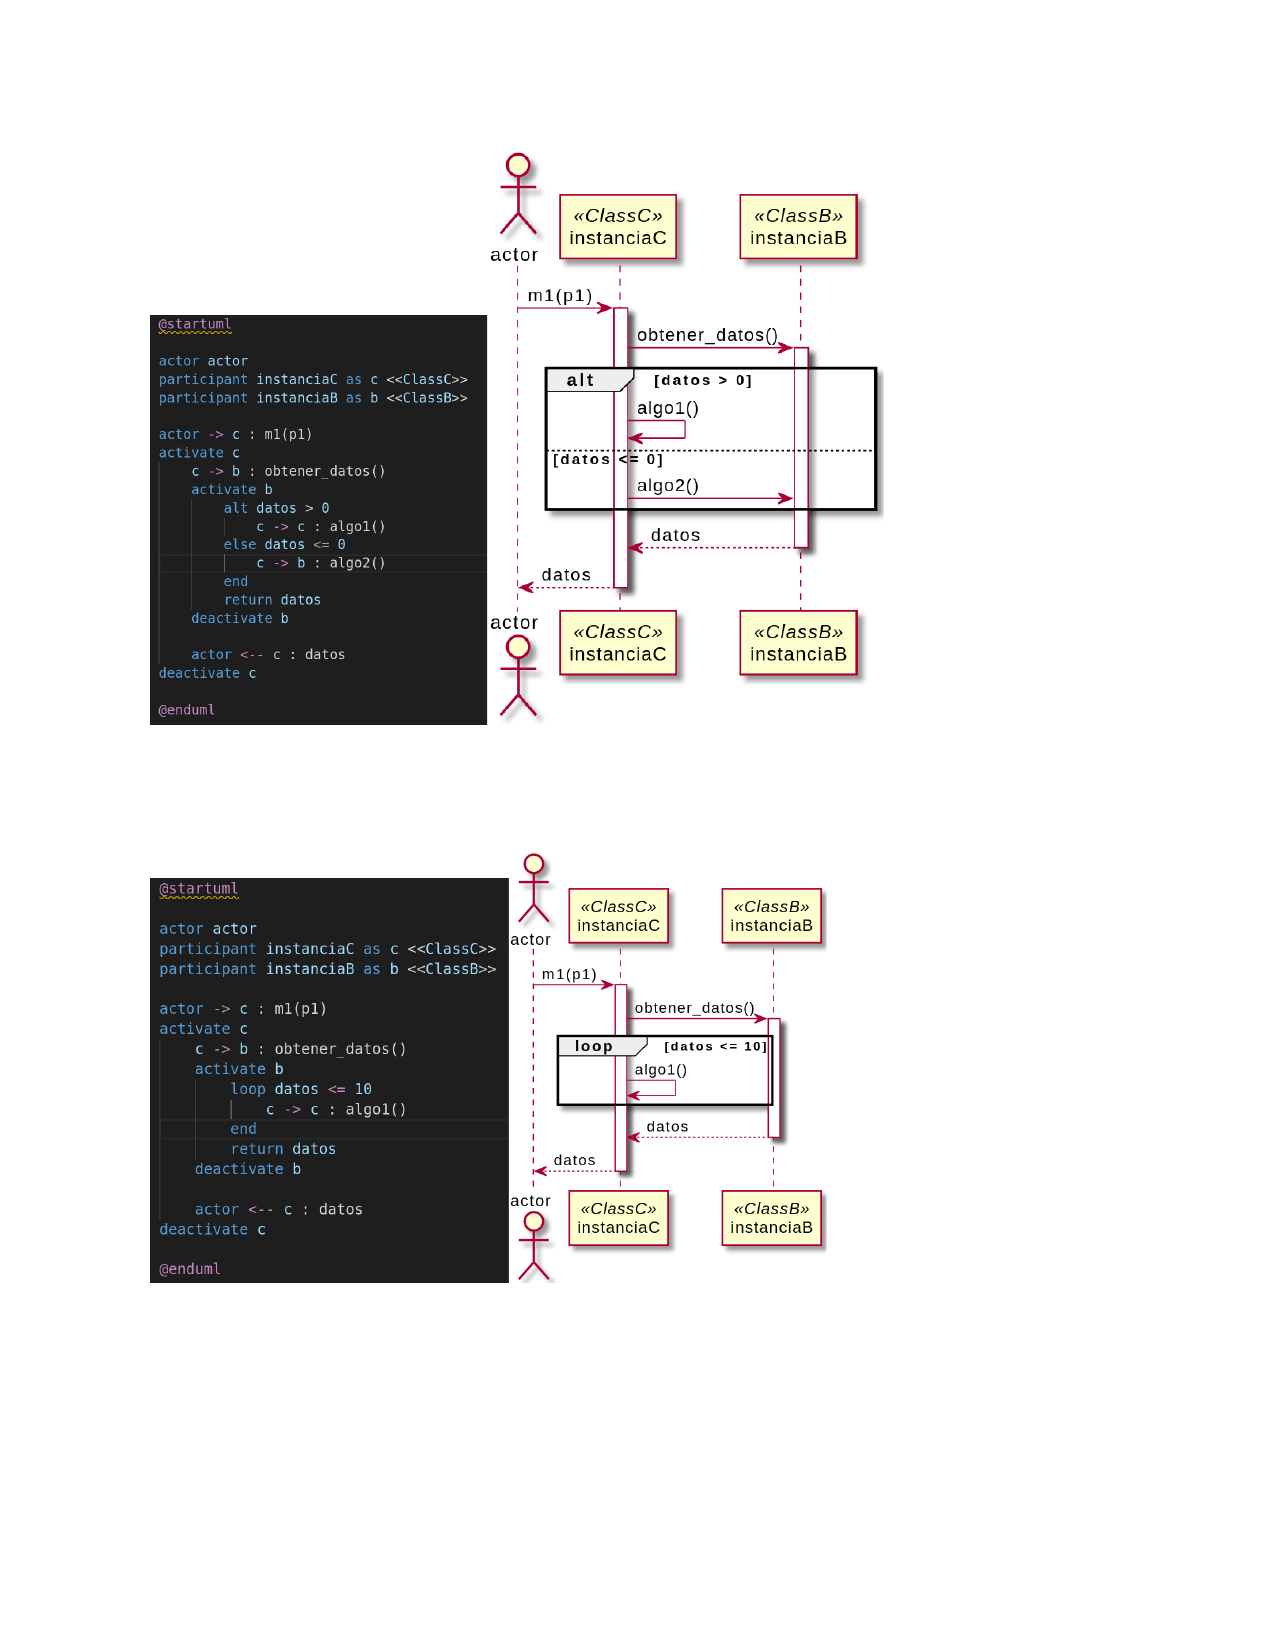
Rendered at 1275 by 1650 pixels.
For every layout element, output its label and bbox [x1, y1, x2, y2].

picture [150, 150, 884, 725]
picture [150, 848, 827, 1283]
